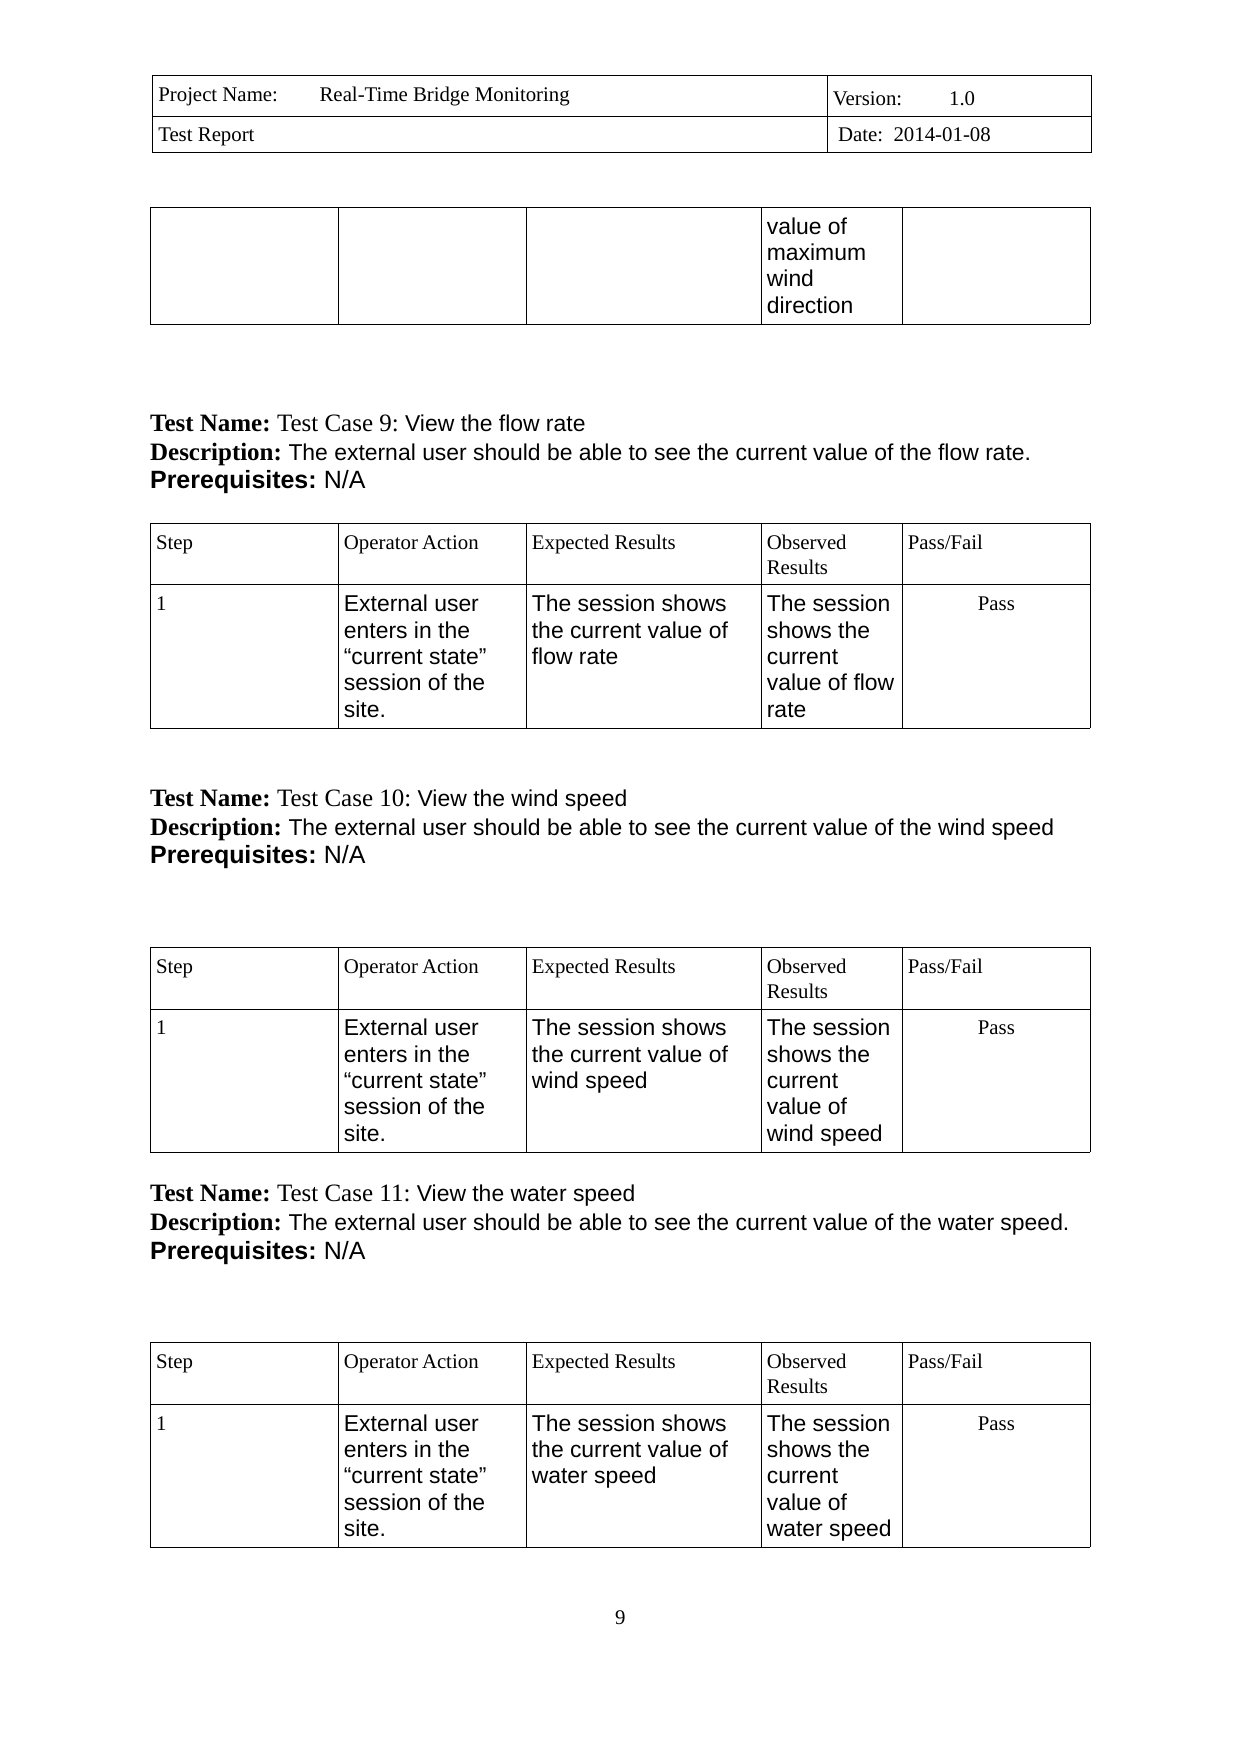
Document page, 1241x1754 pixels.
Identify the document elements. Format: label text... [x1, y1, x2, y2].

table_cell [903, 208, 1090, 324]
table_cell The session shows the current value of wind speed [762, 1010, 902, 1152]
table_header Step [151, 524, 338, 584]
table_cell External user enters in the “current state” session of the site. [339, 1010, 526, 1152]
table_cell External user enters in the “current state” session of the site. [339, 1405, 526, 1547]
table_cell [151, 208, 338, 324]
table_header Observed Results [762, 948, 902, 1008]
table_cell Pass [903, 585, 1090, 728]
table_header Expected Results [527, 524, 761, 584]
table_header Observed Results [762, 524, 902, 584]
text Test Name: Test Case 11: View the water speed [150, 1178, 1090, 1207]
table_cell 1 [151, 1010, 338, 1152]
table_cell Pass [903, 1010, 1090, 1152]
text Prerequisites: N/A [150, 1236, 1090, 1264]
table_cell 1 [151, 585, 338, 728]
table_cell The session shows the current value of flow rate [527, 585, 761, 728]
table_cell The session shows the current value of water speed [527, 1405, 761, 1547]
table_header Step [151, 1343, 338, 1404]
table_header Expected Results [527, 1343, 761, 1404]
text Description: The external user should be able to see the current value of the water speed. [150, 1207, 1090, 1236]
table_header Step [151, 948, 338, 1008]
table_header Expected Results [527, 948, 761, 1008]
table_cell Pass [903, 1405, 1090, 1547]
table_header Pass/Fail [903, 948, 1090, 1008]
table_header Operator Action [339, 948, 526, 1008]
table_cell [527, 208, 761, 324]
text Test Name: Test Case 9: View the flow rate [150, 408, 1090, 437]
table_header Pass/Fail [903, 1343, 1090, 1404]
table_cell 1 [151, 1405, 338, 1547]
table_cell The session shows the current value of flow rate [762, 585, 902, 728]
table_cell [339, 208, 526, 324]
table_cell value of maximum wind direction [762, 208, 902, 324]
table_header Pass/Fail [903, 524, 1090, 584]
table_header Operator Action [339, 524, 526, 584]
text Prerequisites: N/A [150, 465, 1090, 494]
text Prerequisites: N/A [150, 840, 1090, 869]
table_cell The session shows the current value of wind speed [527, 1010, 761, 1152]
text Description: The external user should be able to see the current value of the flow rate. [150, 437, 1090, 465]
text Description: The external user should be able to see the current value of the wind speed [150, 812, 1090, 840]
table_header Operator Action [339, 1343, 526, 1404]
table_cell External user enters in the “current state” session of the site. [339, 585, 526, 728]
text Test Name: Test Case 10: View the wind speed [150, 783, 1090, 812]
table_cell The session shows the current value of water speed [762, 1405, 902, 1547]
table_header Observed Results [762, 1343, 902, 1404]
